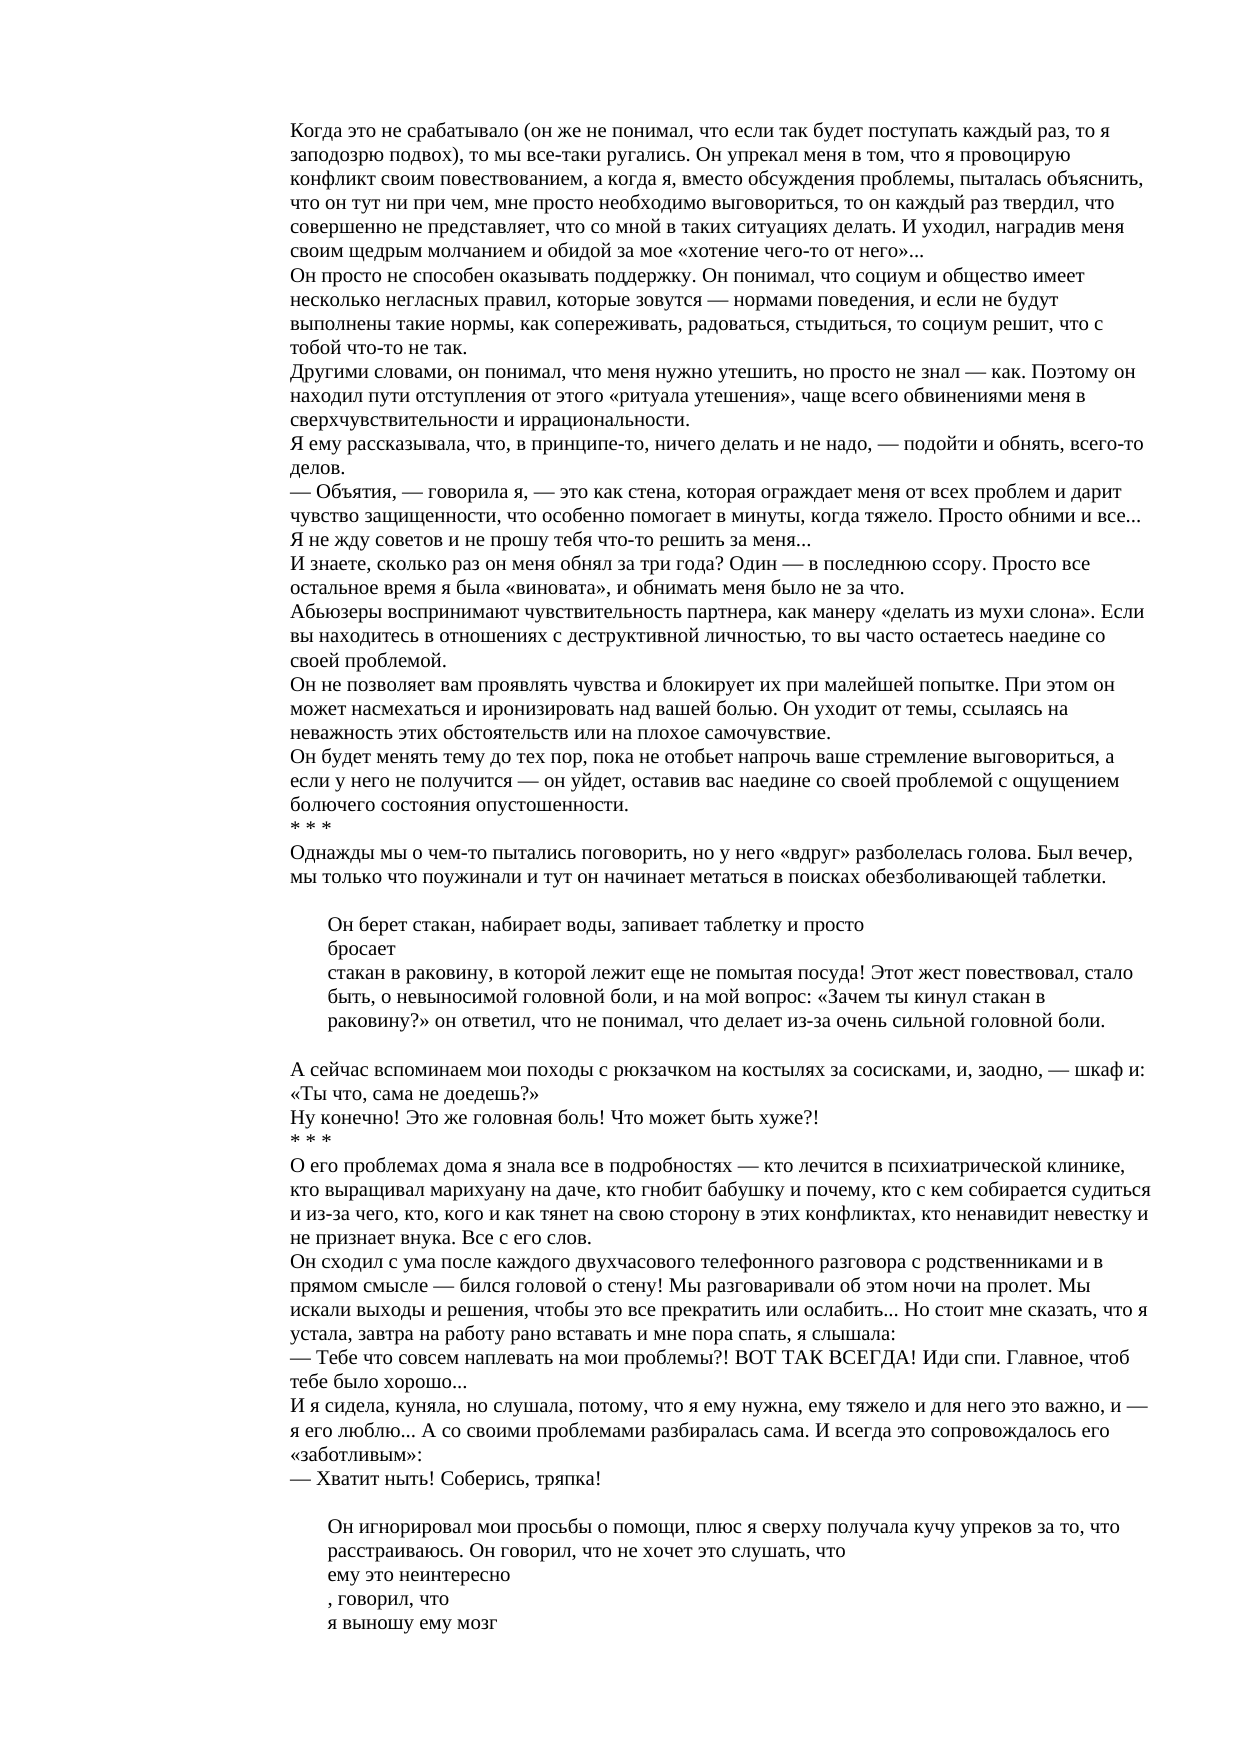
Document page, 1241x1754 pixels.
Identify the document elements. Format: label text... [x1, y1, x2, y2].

text * * * [290, 816, 1152, 840]
text И я сидела, куняла, но слушала, потому, что я ему нужна, ему тяжело и для него это важно, и — я его люблю... А со своими проблемами разбиралась сама. И всегда это сопровождалось его «заботливым»: [290, 1393, 1152, 1466]
text — Хватит ныть! Соберись, тряпка! [290, 1466, 1152, 1490]
text — Объятия, — говорила я, — это как стена, которая ограждает меня от всех проблем и дарит чувство защищенности, что особенно помогает в минуты, когда тяжело. Просто обними и все... Я не жду советов и не прошу тебя что-то решить за меня... [290, 479, 1152, 551]
text Он игнорировал мои просьбы о помощи, плюс я сверху получала кучу упреков за то, что расстраиваюсь. Он говорил, что не хочет это слушать, что [327, 1514, 1152, 1562]
text , говорил, что [327, 1586, 1152, 1610]
text Он не позволяет вам проявлять чувства и блокирует их при малейшей попытке. При этом он может насмехаться и иронизировать над вашей болью. Он уходит от темы, ссылаясь на неважность этих обстоятельств или на плохое самочувствие. [290, 672, 1152, 744]
text О его проблемах дома я знала все в подробностях — кто лечится в психиатрической клинике, кто выращивал марихуану на даче, кто гнобит бабушку и почему, кто с кем собирается судиться и из-за чего, кто, кого и как тянет на свою сторону в этих конфликтах, кто ненавидит невестку и не признает внука. Все с его слов. [290, 1153, 1152, 1249]
text Когда это не срабатывало (он же не понимал, что если так будет поступать каждый раз, то я заподозрю подвох), то мы все-таки ругались. Он упрекал меня в том, что я провоцирую конфликт своим повествованием, а когда я, вместо обсуждения проблемы, пыталась объяснить, что он тут ни при чем, мне просто необходимо выговориться, то он каждый раз твердил, что совершенно не представляет, что со мной в таких ситуациях делать. И уходил, наградив меня своим щедрым молчанием и обидой за мое «хотение чего-то от него»... [290, 118, 1152, 262]
text Однажды мы о чем-то пытались поговорить, но у него «вдруг» разболелась голова. Был вечер, мы только что поужинали и тут он начинает метаться в поисках обезболивающей таблетки. [290, 840, 1152, 888]
text ему это неинтересно [327, 1562, 1152, 1586]
text Другими словами, он понимал, что меня нужно утешить, но просто не знал — как. Поэтому он находил пути отступления от этого «ритуала утешения», чаще всего обвинениями меня в сверхчувствительности и иррациональности. [290, 359, 1152, 431]
text стакан в раковину, в которой лежит еще не помытая посуда! Этот жест повествовал, стало быть, о невыносимой головной боли, и на мой вопрос: «Зачем ты кинул стакан в раковину?» он ответил, что не понимал, что делает из-за очень сильной головной боли. [327, 960, 1152, 1032]
text Он будет менять тему до тех пор, пока не отобьет напрочь ваше стремление выговориться, а если у него не получится — он уйдет, оставив вас наедине со своей проблемой с ощущением болючего состояния опустошенности. [290, 744, 1152, 816]
text я выношу ему мозг [327, 1610, 1152, 1634]
text бросает [327, 936, 1152, 960]
text * * * [290, 1129, 1152, 1153]
text Ну конечно! Это же головная боль! Что может быть хуже?! [290, 1105, 1152, 1129]
text Он берет стакан, набирает воды, запивает таблетку и просто [327, 912, 1152, 936]
text Он просто не способен оказывать поддержку. Он понимал, что социум и общество имеет несколько негласных правил, которые зовутся — нормами поведения, и если не будут выполнены такие нормы, как сопереживать, радоваться, стыдиться, то социум решит, что с тобой что-то не так. [290, 262, 1152, 359]
text И знаете, сколько раз он меня обнял за три года? Один — в последнюю ссору. Просто все остальное время я была «виновата», и обнимать меня было не за что. [290, 551, 1152, 599]
text Я ему рассказывала, что, в принципе-то, ничего делать и не надо, — подойти и обнять, всего-то делов. [290, 431, 1152, 479]
text А сейчас вспоминаем мои походы с рюкзачком на костылях за сосисками, и, заодно, — шкаф и: «Ты что, сама не доедешь?» [290, 1057, 1152, 1105]
text Он сходил с ума после каждого двухчасового телефонного разговора с родственниками и в прямом смысле — бился головой о стену! Мы разговаривали об этом ночи на пролет. Мы искали выходы и решения, чтобы это все прекратить или ослабить... Но стоит мне сказать, что я устала, завтра на работу рано вставать и мне пора спать, я слышала: [290, 1249, 1152, 1345]
text Абьюзеры воспринимают чувствительность партнера, как манеру «делать из мухи слона». Если вы находитесь в отношениях с деструктивной личностью, то вы часто остаетесь наедине со своей проблемой. [290, 599, 1152, 672]
text — Тебе что совсем наплевать на мои проблемы?! ВОТ ТАК ВСЕГДА! Иди спи. Главное, чтоб тебе было хорошо... [290, 1345, 1152, 1393]
